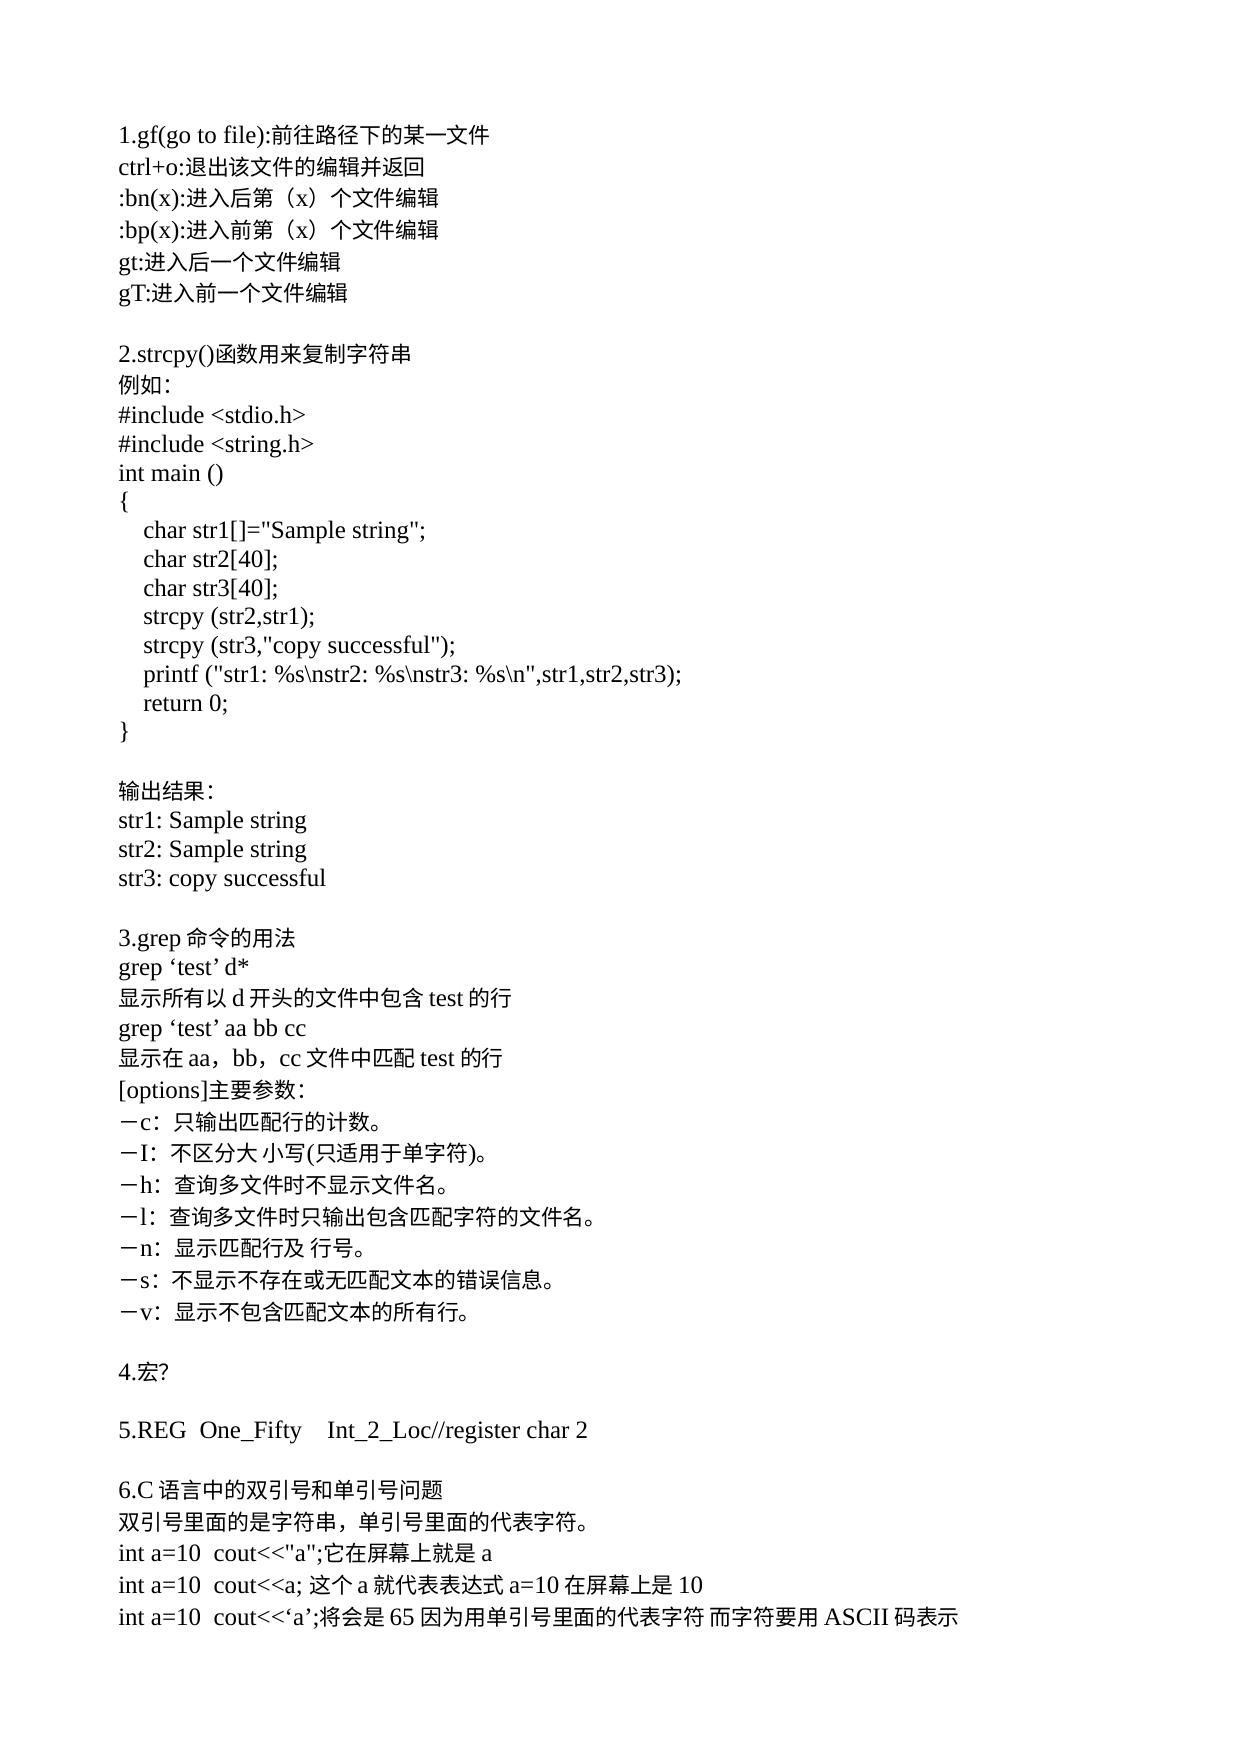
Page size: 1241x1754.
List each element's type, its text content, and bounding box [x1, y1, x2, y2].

text 3.grep命令的用法 [118, 921, 1122, 952]
text { [118, 486, 1122, 515]
text char str3[40]; [118, 573, 1122, 601]
text grep ‘test’ d* [118, 952, 1122, 981]
text 4.宏？ [118, 1355, 1122, 1387]
text return 0; [118, 688, 1122, 716]
text 显示所有以d开头的文件中包含test的行 [118, 981, 1122, 1013]
text str2: Sample string [118, 834, 1122, 863]
text :bp(x):进入前第（x）个文件编辑 [118, 213, 1122, 245]
text } [118, 716, 1122, 745]
text 5.REG One_Fifty Int_2_Loc//register char 2 [118, 1416, 1122, 1444]
text 输出结果： [118, 774, 1122, 806]
text str3: copy successful [118, 863, 1122, 892]
text str1: Sample string [118, 806, 1122, 834]
text :bn(x):进入后第（x）个文件编辑 [118, 181, 1122, 213]
text 例如： [118, 368, 1122, 400]
text ctrl+o:退出该文件的编辑并返回 [118, 150, 1122, 181]
text strcpy (str3,"copy successful"); [118, 630, 1122, 659]
text int main () [118, 458, 1122, 486]
text #include <string.h> [118, 429, 1122, 458]
text int a=10 cout<<"a";它在屏幕上就是 a [118, 1536, 1122, 1568]
text char str1[]="Sample string"; [118, 515, 1122, 544]
text 1.gf(go to file):前往路径下的某一文件 [118, 118, 1122, 150]
text int a=10 cout<<‘a’;将会是65 因为用单引号里面的代表字符 而字符要用ASCII码表示 [118, 1600, 1122, 1631]
text gT:进入前一个文件编辑 [118, 276, 1122, 308]
text [options]主要参数： －c：只输出匹配行的计数。 －I：不区分大 小写(只适用于单字符)。 －h：查询多文件时不显示文件名。 －l：查询多文件时只输出包含匹配字符的文件名。 －n：显示匹配行及 行号。 －s：不显示不存在或无匹配文本的错误信息。 －v：显示不包含匹配文本的所有行。 [118, 1073, 1122, 1326]
text char str2[40]; [118, 544, 1122, 573]
text 6.C语言中的双引号和单引号问题 [118, 1473, 1122, 1505]
text printf ("str1: %s\nstr2: %s\nstr3: %s\n",str1,str2,str3); [118, 659, 1122, 688]
text int a=10 cout<<a; 这个a就代表表达式a=10在屏幕上是10 [118, 1568, 1122, 1600]
text 2.strcpy()函数用来复制字符串 [118, 337, 1122, 368]
text #include <stdio.h> [118, 400, 1122, 429]
text 双引号里面的是字符串，单引号里面的代表字符。 [118, 1505, 1122, 1536]
text gt:进入后一个文件编辑 [118, 245, 1122, 276]
text grep ‘test’ aa bb cc 显示在aa，bb，cc文件中匹配test的行 [118, 1013, 1122, 1073]
text strcpy (str2,str1); [118, 601, 1122, 630]
